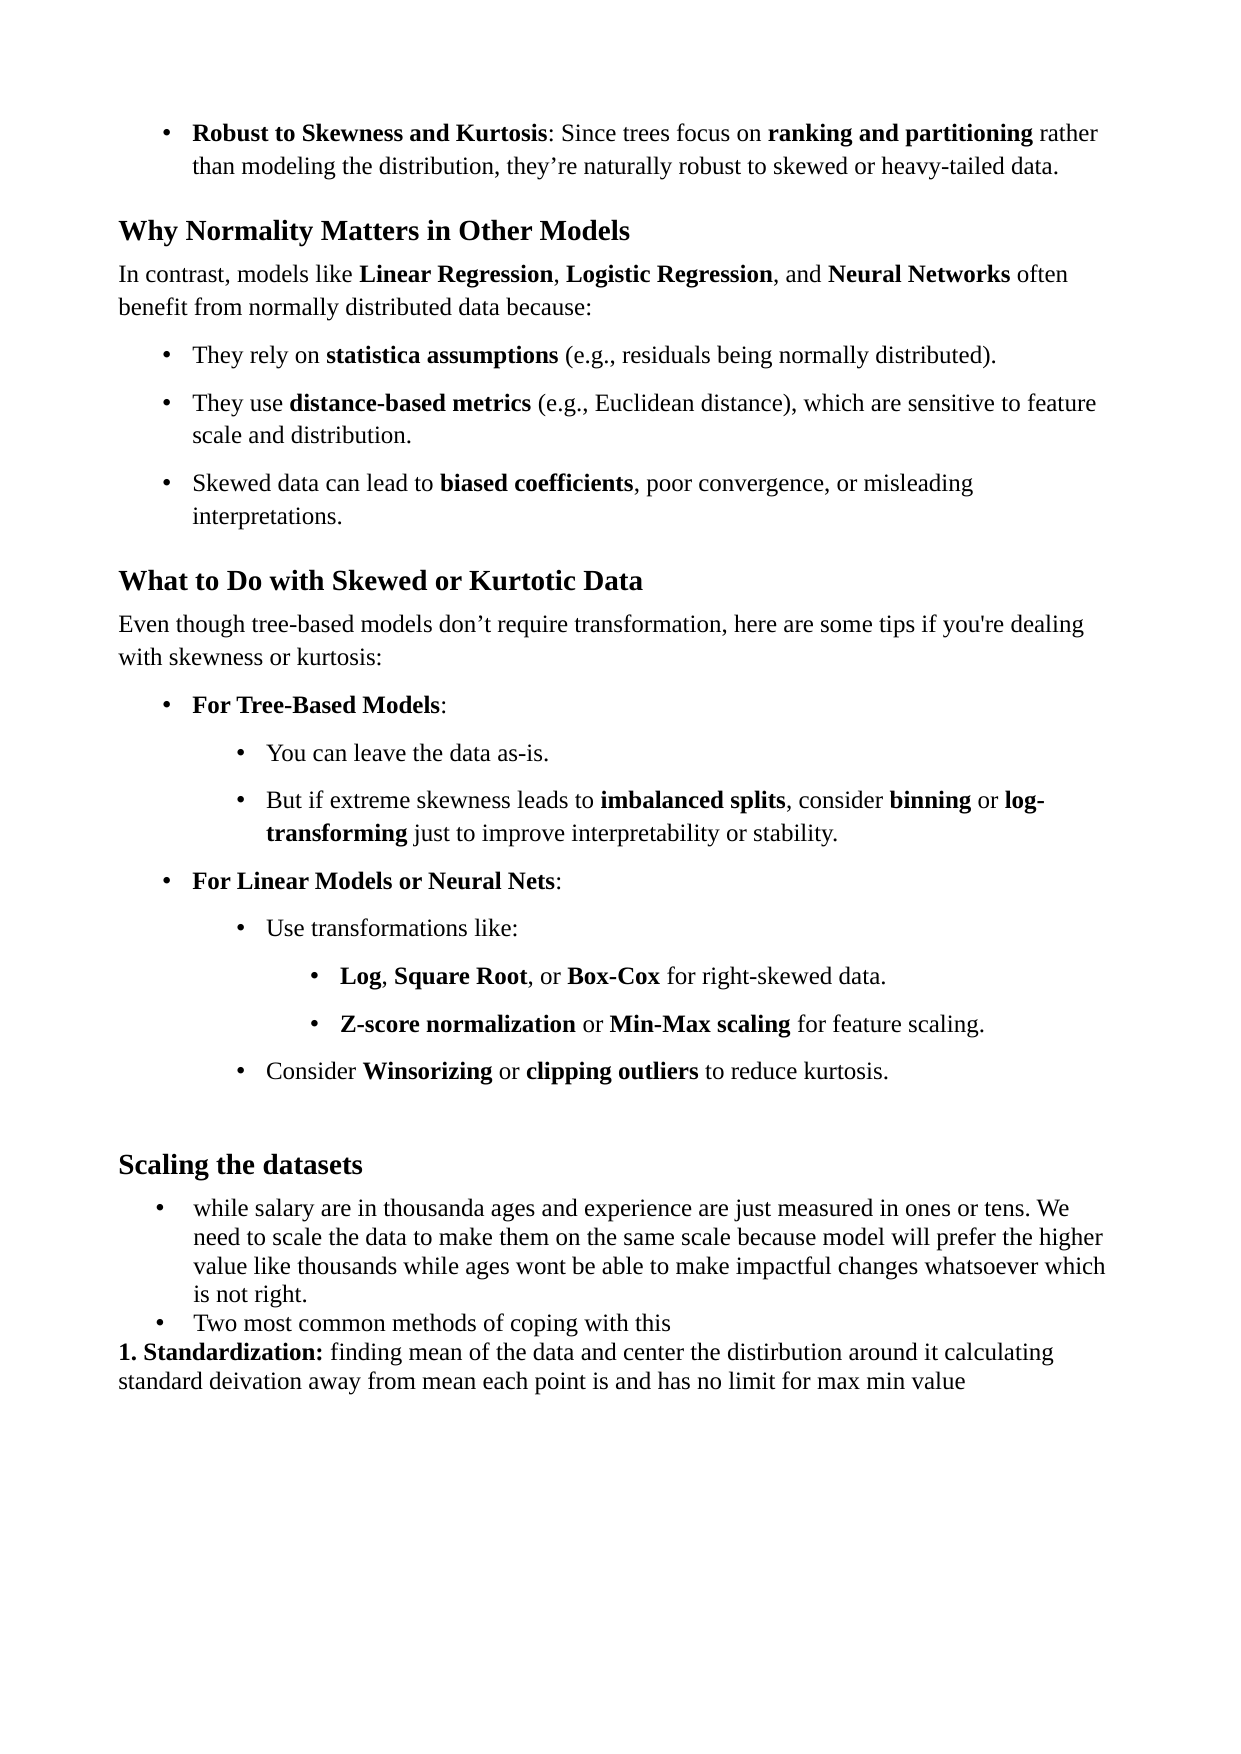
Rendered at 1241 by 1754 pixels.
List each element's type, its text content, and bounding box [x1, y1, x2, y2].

subtitle Scaling the datasets [118, 1147, 1122, 1181]
list Log, Square Root, or Box-Cox for right-skewed data. [310, 961, 1122, 990]
list Consider Winsorizing or clipping outliers to reduce kurtosis. [236, 1056, 1122, 1085]
list They rely on statistica assumptions (e.g., residuals being normally distributed). [162, 340, 1122, 369]
subtitle Why Normality Matters in Other Models [118, 213, 1122, 247]
list You can leave the data as-is. [236, 738, 1122, 766]
subtitle What to Do with Skewed or Kurtotic Data [118, 563, 1122, 597]
list while salary are in thousanda ages and experience are just measured in ones or tens. We need to scale the data to make them on the same scale because model will prefer the higher value like thousands while ages wont be able to make impactful changes whatsoever which is not right. [156, 1193, 1122, 1308]
list Two most common methods of coping with this [156, 1308, 1122, 1337]
list They use distance-based metrics (e.g., Euclidean distance), which are sensitive to feature scale and distribution. [162, 388, 1122, 449]
list For Linear Models or Neural Nets: [162, 866, 1122, 895]
list For Tree-Based Models: [162, 690, 1122, 719]
list Use transformations like: [236, 913, 1122, 942]
list Skewed data can lead to biased coefficients, poor convergence, or misleading interpretations. [162, 468, 1122, 530]
text 1. Standardization: finding mean of the data and center the distirbution around it calculating standard deivation away from mean each point is and has no limit for max min value [118, 1337, 1122, 1394]
list Robust to Skewness and Kurtosis: Since trees focus on ranking and partitioning rather than modeling the distribution, they’re naturally robust to skewed or heavy-tailed data. [162, 118, 1122, 180]
list But if extreme skewness leads to imbalanced splits, consider binning or log-transforming just to improve interpretability or stability. [236, 785, 1122, 847]
text In contrast, models like Linear Regression, Logistic Regression, and Neural Networks often benefit from normally distributed data because: [118, 259, 1122, 321]
list Z-score normalization or Min-Max scaling for feature scaling. [310, 1009, 1122, 1037]
text Even though tree-based models don’t require transformation, here are some tips if you're dealing with skewness or kurtosis: [118, 609, 1122, 671]
